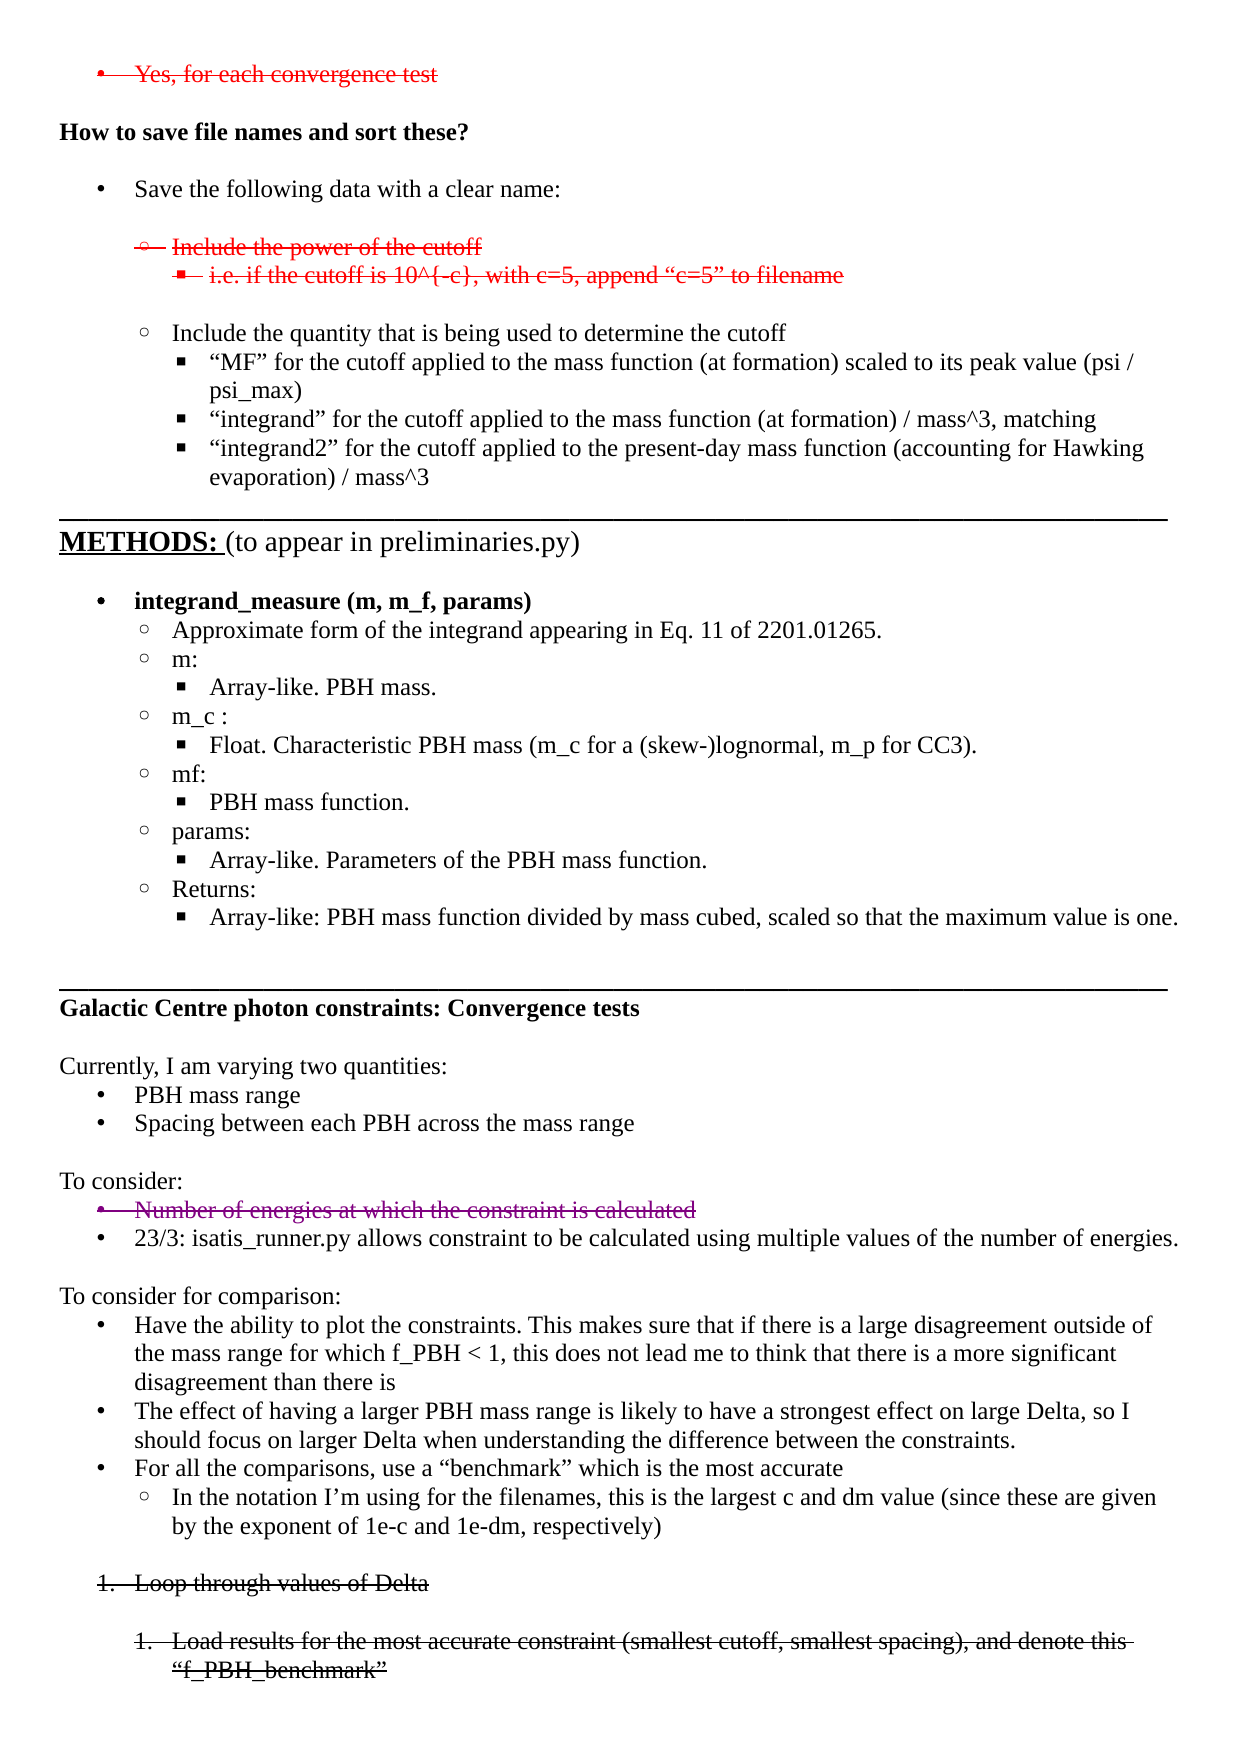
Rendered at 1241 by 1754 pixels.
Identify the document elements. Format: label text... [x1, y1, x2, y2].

list Float. Characteristic PBH mass (m_c for a (skew-)lognormal, m_p for CC3). [172, 730, 1181, 759]
list PBH mass function. [172, 787, 1181, 816]
list “integrand2” for the cutoff applied to the present-day mass function (accounting for Hawking evaporation) / mass^3 [172, 433, 1181, 490]
text METHODS: (to appear in preliminaries.py) [59, 524, 1181, 586]
list Returns: [134, 874, 1181, 902]
list PBH mass range [97, 1080, 1181, 1108]
text Galactic Centre photon constraints: Convergence tests [59, 993, 1181, 1022]
list Array-like: PBH mass function divided by mass cubed, scaled so that the maximum value is one. [172, 902, 1181, 931]
list Include the power of the cutoff [134, 232, 1181, 260]
list Have the ability to plot the constraints. This makes sure that if there is a large disagreement outside of the mass range for which f_PBH < 1, this does not lead me to think that there is a more significant disagreement than there is [97, 1310, 1181, 1396]
list For all the comparisons, use a “benchmark” which is the most accurate [97, 1453, 1181, 1482]
list params: [134, 816, 1181, 845]
list Approximate form of the integrand appearing in Eq. 11 of 2201.01265. [134, 615, 1181, 644]
list Save the following data with a clear name: [97, 174, 1181, 203]
text To consider for comparison: [59, 1281, 1181, 1310]
list m_c : [134, 701, 1181, 730]
text How to save file names and sort these? [59, 117, 1181, 145]
text ____________________________________________________________________________ [59, 960, 1181, 993]
list Loop through values of Delta [97, 1568, 1181, 1597]
list i.e. if the cutoff is 10^{-c}, with c=5, append “c=5” to filename [172, 260, 1181, 289]
list Number of energies at which the constraint is calculated [97, 1195, 1181, 1223]
list m: [134, 644, 1181, 672]
list The effect of having a larger PBH mass range is likely to have a strongest effect on large Delta, so I should focus on larger Delta when understanding the difference between the constraints. [97, 1396, 1181, 1453]
list 23/3: isatis_runner.py allows constraint to be calculated using multiple values of the number of energies. [97, 1223, 1181, 1252]
list “MF” for the cutoff applied to the mass function (at formation) scaled to its peak value (psi / psi_max) [172, 347, 1181, 404]
list Array-like. PBH mass. [172, 672, 1181, 701]
text ____________________________________________________________________________ [59, 490, 1181, 524]
list In the notation I’m using for the filenames, this is the largest c and dm value (since these are given by the exponent of 1e-c and 1e-dm, respectively) [134, 1482, 1181, 1540]
text Currently, I am varying two quantities: [59, 1051, 1181, 1080]
list “integrand” for the cutoff applied to the mass function (at formation) / mass^3, matching [172, 404, 1181, 433]
list Yes, for each convergence test [97, 59, 1181, 88]
list Load results for the most accurate constraint (smallest cutoff, smallest spacing), and denote this “f_PBH_benchmark” [134, 1626, 1181, 1683]
list integrand_measure (m, m_f, params) [97, 586, 1181, 615]
list mf: [134, 759, 1181, 787]
text To consider: [59, 1166, 1181, 1195]
list Array-like. Parameters of the PBH mass function. [172, 845, 1181, 874]
list Include the quantity that is being used to determine the cutoff [134, 318, 1181, 347]
list Spacing between each PBH across the mass range [97, 1108, 1181, 1137]
